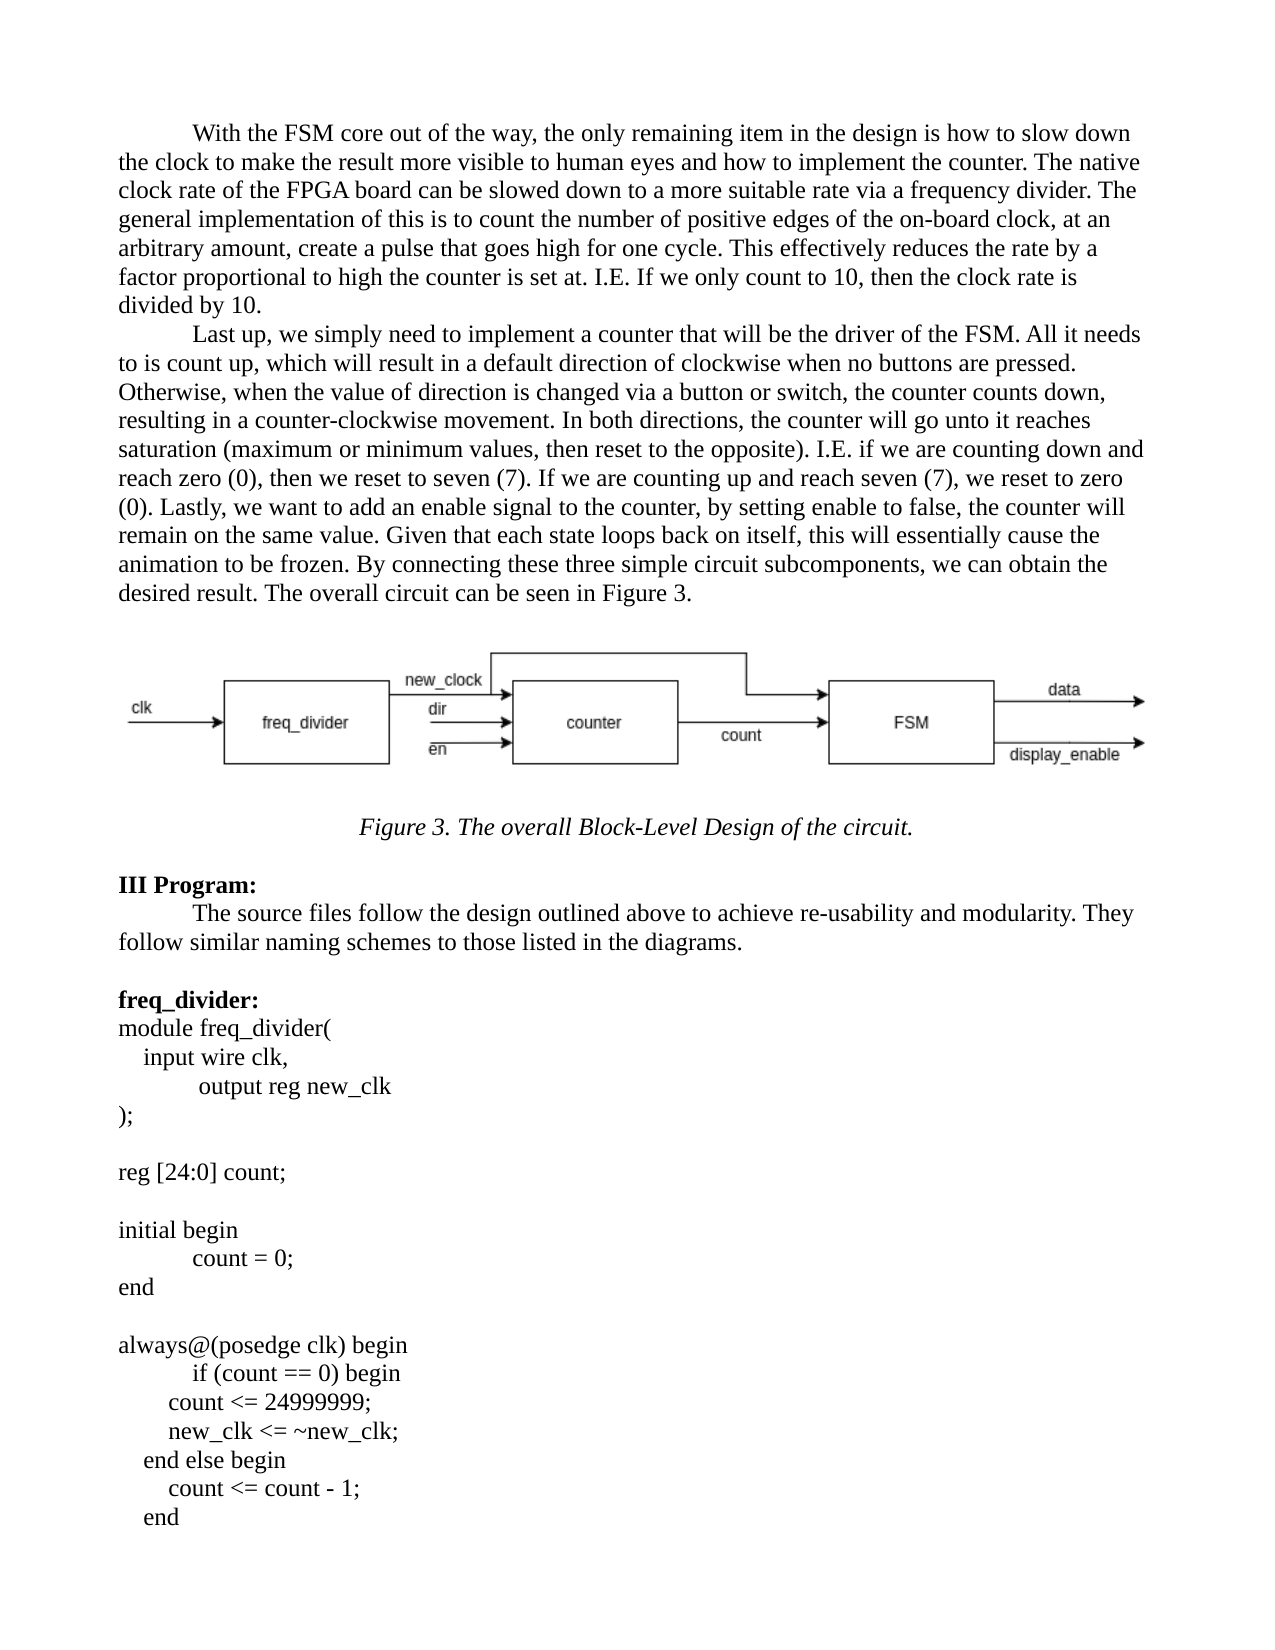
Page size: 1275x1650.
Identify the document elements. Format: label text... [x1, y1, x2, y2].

text end else begin [118, 1445, 1157, 1473]
text end [118, 1502, 1157, 1531]
text end [118, 1272, 1157, 1301]
text With the FSM core out of the way, the only remaining item in the design is how to slow down the clock to make the result more visible to human eyes and how to implement the counter. The native clock rate of the FPGA board can be slowed down to a more suitable rate via a frequency divider. The general implementation of this is to count the number of positive edges of the on-board clock, at an arbitrary amount, create a pulse that goes high for one cycle. This effectively reduces the rate by a factor proportional to high the counter is set at. I.E. If we only count to 10, then the clock rate is divided by 10. [118, 118, 1157, 319]
text input wire clk, [118, 1042, 1157, 1071]
text output reg new_clk [118, 1071, 1157, 1100]
text reg [24:0] count; [118, 1157, 1157, 1186]
text The source files follow the design outlined above to achieve re-usability and modularity. They follow similar naming schemes to those listed in the diagrams. freq_divider: [118, 898, 1157, 1013]
text Last up, we simply need to implement a counter that will be the driver of the FSM. All it needs to is count up, which will result in a default direction of clockwise when no buttons are pressed. Otherwise, when the value of direction is changed via a button or switch, the counter counts down, resulting in a counter-clockwise movement. In both directions, the counter will go unto it reaches saturation (maximum or minimum values, then reset to the opposite). I.E. if we are counting down and reach zero (0), then we reset to seven (7). If we are counting up and reach seven (7), we reset to zero (0). Lastly, we want to add an enable signal to the counter, by setting enable to false, the counter will remain on the same value. Given that each state loops back on itself, this will essentially cause the animation to be frozen. By connecting these three simple circuit subcomponents, we can obtain the desired result. The overall circuit can be seen in Figure 3. [118, 319, 1157, 607]
text if (count == 0) begin [118, 1358, 1157, 1387]
text ); [118, 1100, 1157, 1128]
text Figure 3. The overall Block-Level Design of the circuit. [118, 812, 1157, 841]
text new_clk <= ~new_clk; [118, 1416, 1157, 1445]
text count <= count - 1; [118, 1473, 1157, 1502]
text count <= 24999999; [118, 1387, 1157, 1416]
text count = 0; [118, 1243, 1157, 1272]
text III Program: [118, 870, 1157, 898]
text always@(posedge clk) begin [118, 1330, 1157, 1358]
text initial begin [118, 1215, 1157, 1243]
text module freq_divider( [118, 1013, 1157, 1042]
